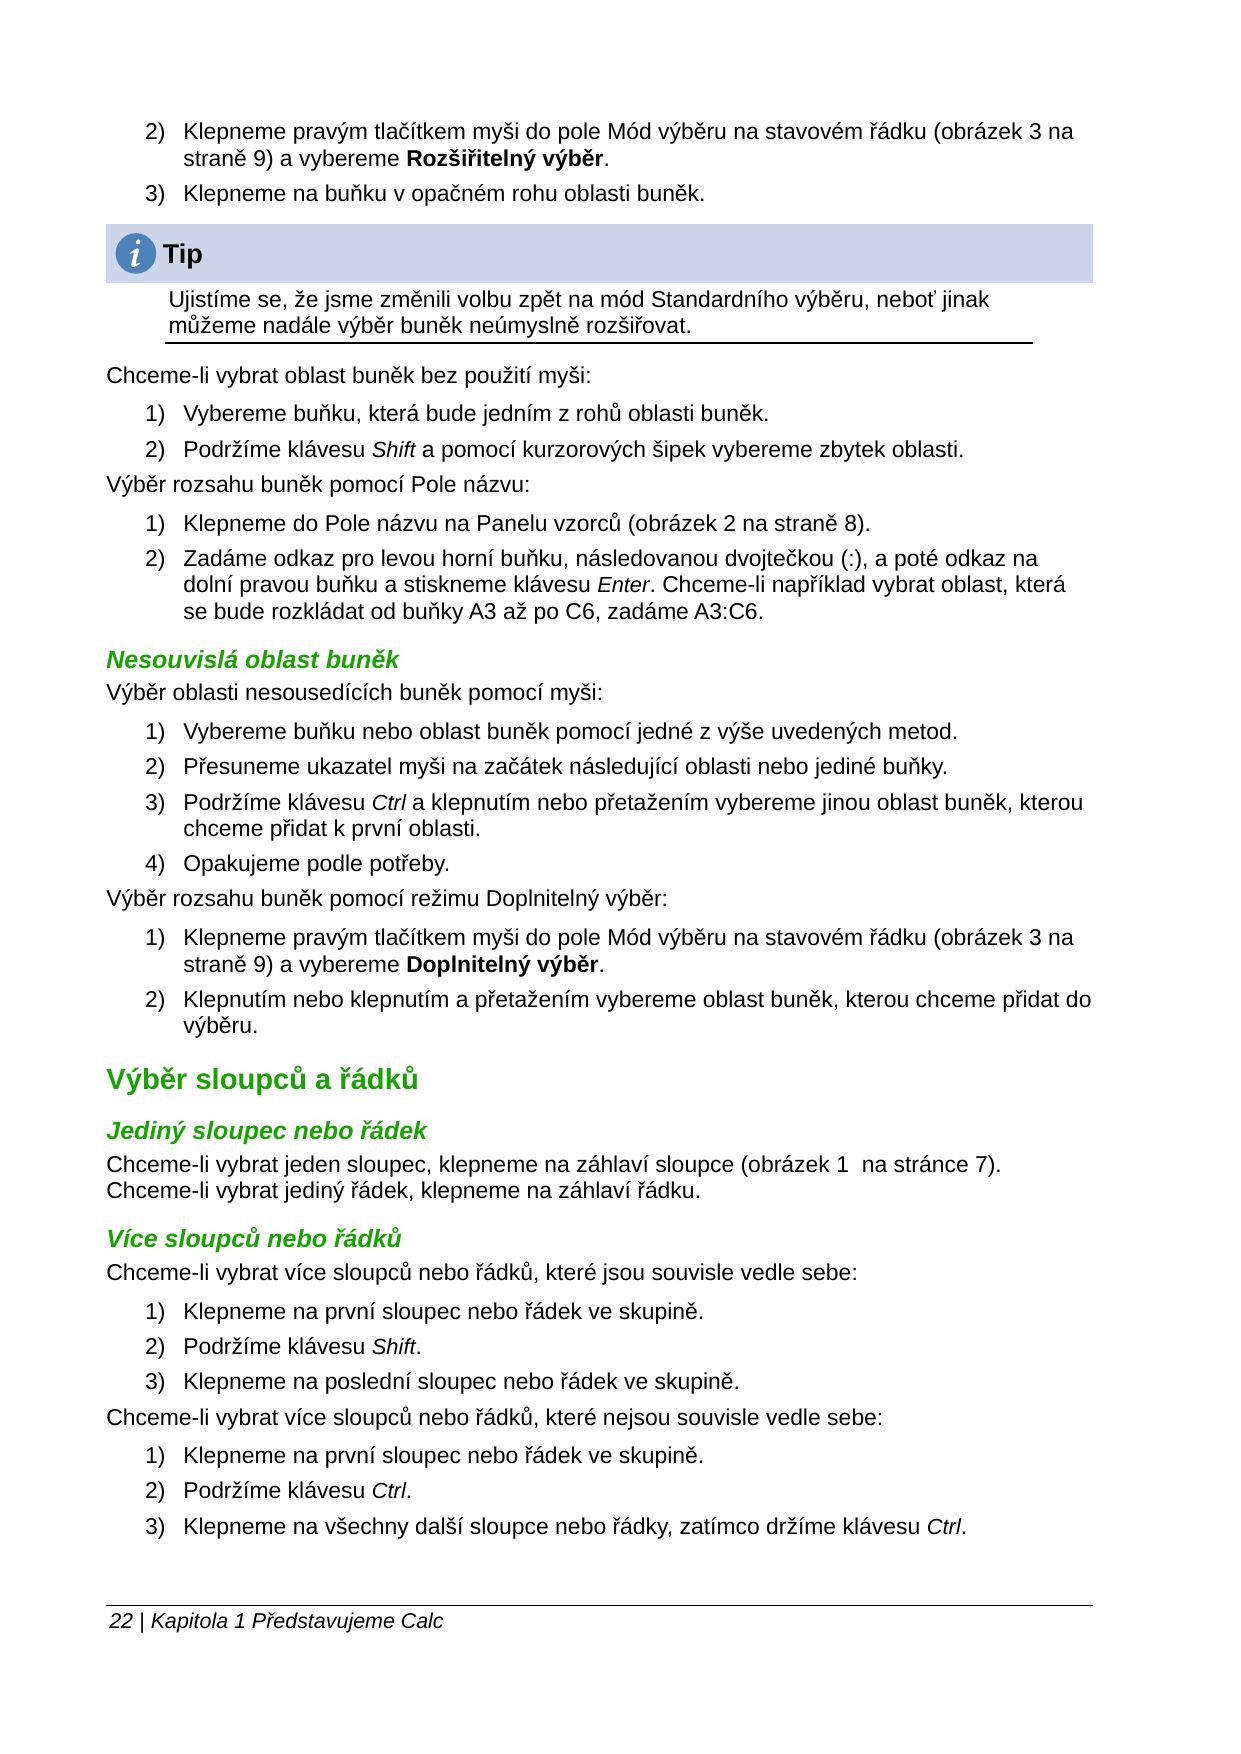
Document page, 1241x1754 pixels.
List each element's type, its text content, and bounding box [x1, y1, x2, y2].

list Opakujeme podle potřeby. [165, 850, 1093, 876]
list Přesuneme ukazatel myši na začátek následující oblasti nebo jediné buňky. [165, 753, 1093, 780]
list Klepneme na všechny další sloupce nebo řádky, zatímco držíme klávesu Ctrl. [165, 1513, 1093, 1539]
list Klepneme na první sloupec nebo řádek ve skupině. [165, 1298, 1093, 1324]
list Zadáme odkaz pro levou horní buňku, následovanou dvojtečkou (:), a poté odkaz na dolní pravou buňku a stiskneme klávesu Enter. Chceme-li například vybrat oblast, která se bude rozkládat od buňky A3 až po C6, zadáme A3:C6. [165, 545, 1093, 624]
text Výběr rozsahu buněk pomocí režimu Doplnitelný výběr: [106, 885, 1093, 912]
text Ujistíme se, že jsme změnili volbu zpět na mód Standardního výběru, neboť jinak můžeme nadále výběr buněk neúmyslně rozšiřovat. [165, 283, 1033, 342]
list Vybereme buňku nebo oblast buněk pomocí jedné z výše uvedených metod. [165, 718, 1093, 744]
subtitle Jediný sloupec nebo řádek [106, 1116, 1093, 1145]
list Chceme-li vybrat oblast buněk bez použití myši: [106, 362, 1093, 388]
list Klepneme do Pole názvu na Panelu vzorců (obrázek 2 na straně 7). [165, 510, 1093, 536]
list Klepneme pravým tlačítkem myši do pole Mód výběru na stavovém řádku (obrázek 3 na straně 8) a vybereme Rozšiřitelný výběr. [165, 118, 1093, 171]
list Klepneme na první sloupec nebo řádek ve skupině. [165, 1442, 1093, 1469]
list Klepnutím nebo klepnutím a přetažením vybereme oblast buněk, kterou chceme přidat do výběru. [165, 986, 1093, 1038]
subtitle Více sloupců nebo řádků [106, 1224, 1093, 1253]
list Chceme-li vybrat více sloupců nebo řádků, které nejsou souvisle vedle sebe: [106, 1403, 1093, 1430]
text Chceme-li vybrat jeden sloupec, klepneme na záhlaví sloupce (obrázek 1 na stránce 6). Chceme-li vybrat jediný řádek, klepneme na záhlaví řádku. [106, 1151, 1093, 1204]
subtitle Nesouvislá oblast buněk [106, 644, 1093, 673]
list Podržíme klávesu Ctrl a klepnutím nebo přetažením vybereme jinou oblast buněk, kterou chceme přidat k první oblasti. [165, 788, 1093, 841]
subtitle Tip [106, 224, 1093, 283]
list Podržíme klávesu Shift. [165, 1333, 1093, 1359]
list Vybereme buňku, která bude jedním z rohů oblasti buněk. [165, 400, 1093, 427]
list Podržíme klávesu Shift a pomocí kurzorových šipek vybereme zbytek oblasti. [165, 436, 1093, 462]
text Výběr oblasti nesousedících buněk pomocí myši: [106, 679, 1093, 706]
list Klepneme pravým tlačítkem myši do pole Mód výběru na stavovém řádku (obrázek 3 na straně 8) a vybereme Doplnitelný výběr. [165, 924, 1093, 977]
text Výběr rozsahu buněk pomocí Pole názvu: [106, 471, 1093, 497]
list Klepneme na poslední sloupec nebo řádek ve skupině. [165, 1368, 1093, 1394]
list Podržíme klávesu Ctrl. [165, 1477, 1093, 1504]
subtitle Výběr sloupců a řádků [106, 1062, 1093, 1096]
list Klepneme na buňku v opačném rohu oblasti buněk. [165, 180, 1093, 206]
list Chceme-li vybrat více sloupců nebo řádků, které jsou souvisle vedle sebe: [106, 1259, 1093, 1285]
